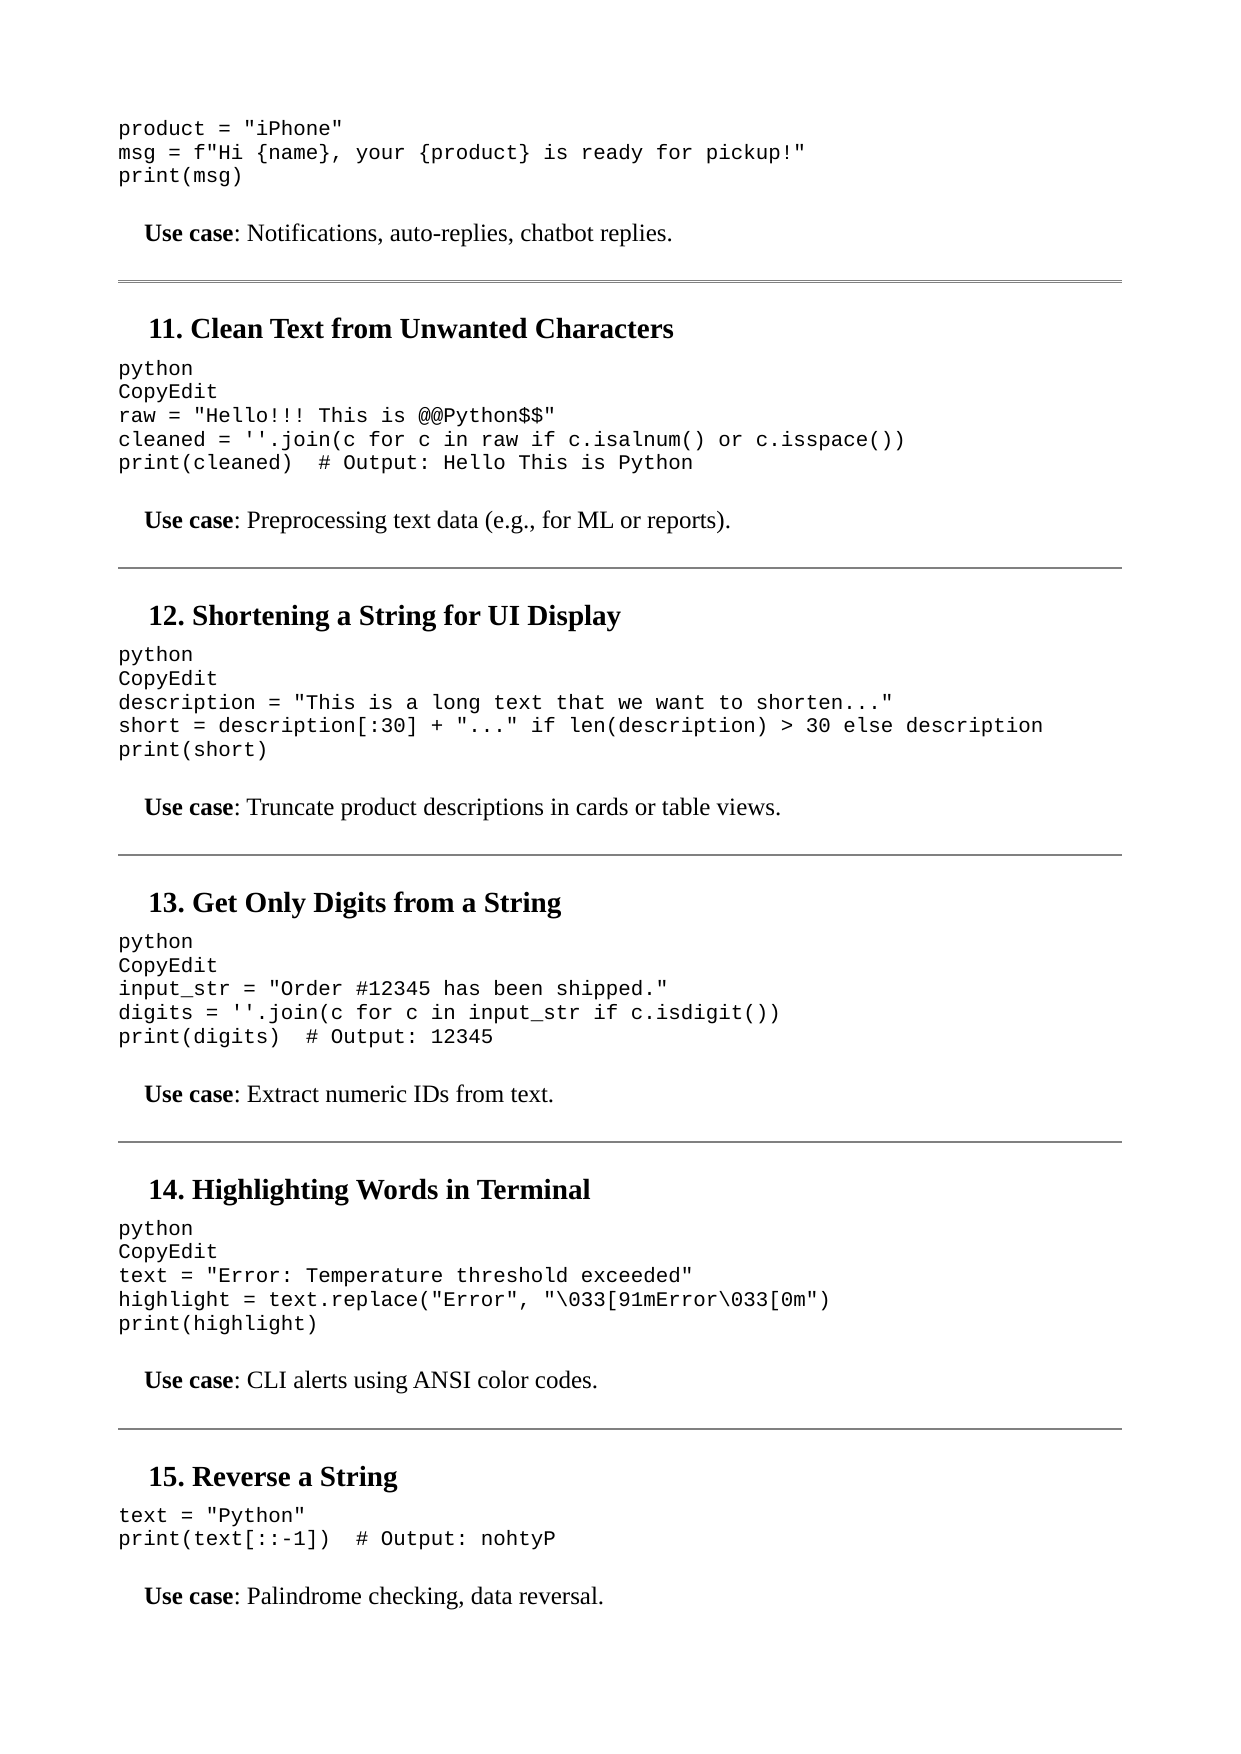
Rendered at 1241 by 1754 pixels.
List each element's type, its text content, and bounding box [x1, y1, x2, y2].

text ✅ Use case: Extract numeric IDs from text. [118, 1079, 1122, 1108]
text raw = "Hello!!! This is @@Python$$" [118, 405, 1122, 428]
text CopyEdit [118, 381, 1122, 405]
text ✅ Use case: Truncate product descriptions in cards or table views. [118, 792, 1122, 821]
text short = description[:30] + "..." if len(description) > 30 else description [118, 715, 1122, 739]
text print(cleaned) # Output: Hello This is Python [118, 452, 1122, 476]
text python [118, 931, 1122, 955]
text CopyEdit [118, 955, 1122, 978]
subtitle 🔹 13. Get Only Digits from a String [118, 885, 1122, 919]
text python [118, 644, 1122, 668]
text msg = f"Hi {name}, your {product} is ready for pickup!" [118, 142, 1122, 165]
text highlight = text.replace("Error", "\033[91mError\033[0m") [118, 1289, 1122, 1312]
subtitle 🔹 12. Shortening a String for UI Display [118, 598, 1122, 632]
text print(highlight) [118, 1312, 1122, 1336]
text print(text[::-1]) # Output: nohtyP [118, 1528, 1122, 1552]
text text = "Error: Temperature threshold exceeded" [118, 1265, 1122, 1289]
text description = "This is a long text that we want to shorten..." [118, 692, 1122, 715]
text text = "Python" [118, 1505, 1122, 1528]
text digits = ''.join(c for c in input_str if c.isdigit()) [118, 1002, 1122, 1026]
text print(digits) # Output: 12345 [118, 1026, 1122, 1049]
text CopyEdit [118, 1242, 1122, 1265]
text CopyEdit [118, 668, 1122, 692]
text python [118, 358, 1122, 381]
text ✅ Use case: Notifications, auto-replies, chatbot replies. [118, 218, 1122, 247]
text ✅ Use case: Palindrome checking, data reversal. [118, 1581, 1122, 1610]
text ✅ Use case: CLI alerts using ANSI color codes. [118, 1366, 1122, 1394]
subtitle 🔹 11. Clean Text from Unwanted Characters [118, 312, 1122, 345]
text input_str = "Order #12345 has been shipped." [118, 978, 1122, 1002]
text product = "iPhone" [118, 118, 1122, 142]
text python [118, 1218, 1122, 1242]
subtitle 🔹 14. Highlighting Words in Terminal [118, 1172, 1122, 1205]
text print(short) [118, 739, 1122, 763]
text cleaned = ''.join(c for c in raw if c.isalnum() or c.isspace()) [118, 428, 1122, 452]
text ✅ Use case: Preprocessing text data (e.g., for ML or reports). [118, 505, 1122, 534]
text print(msg) [118, 165, 1122, 189]
subtitle 🔹 15. Reverse a String [118, 1459, 1122, 1492]
